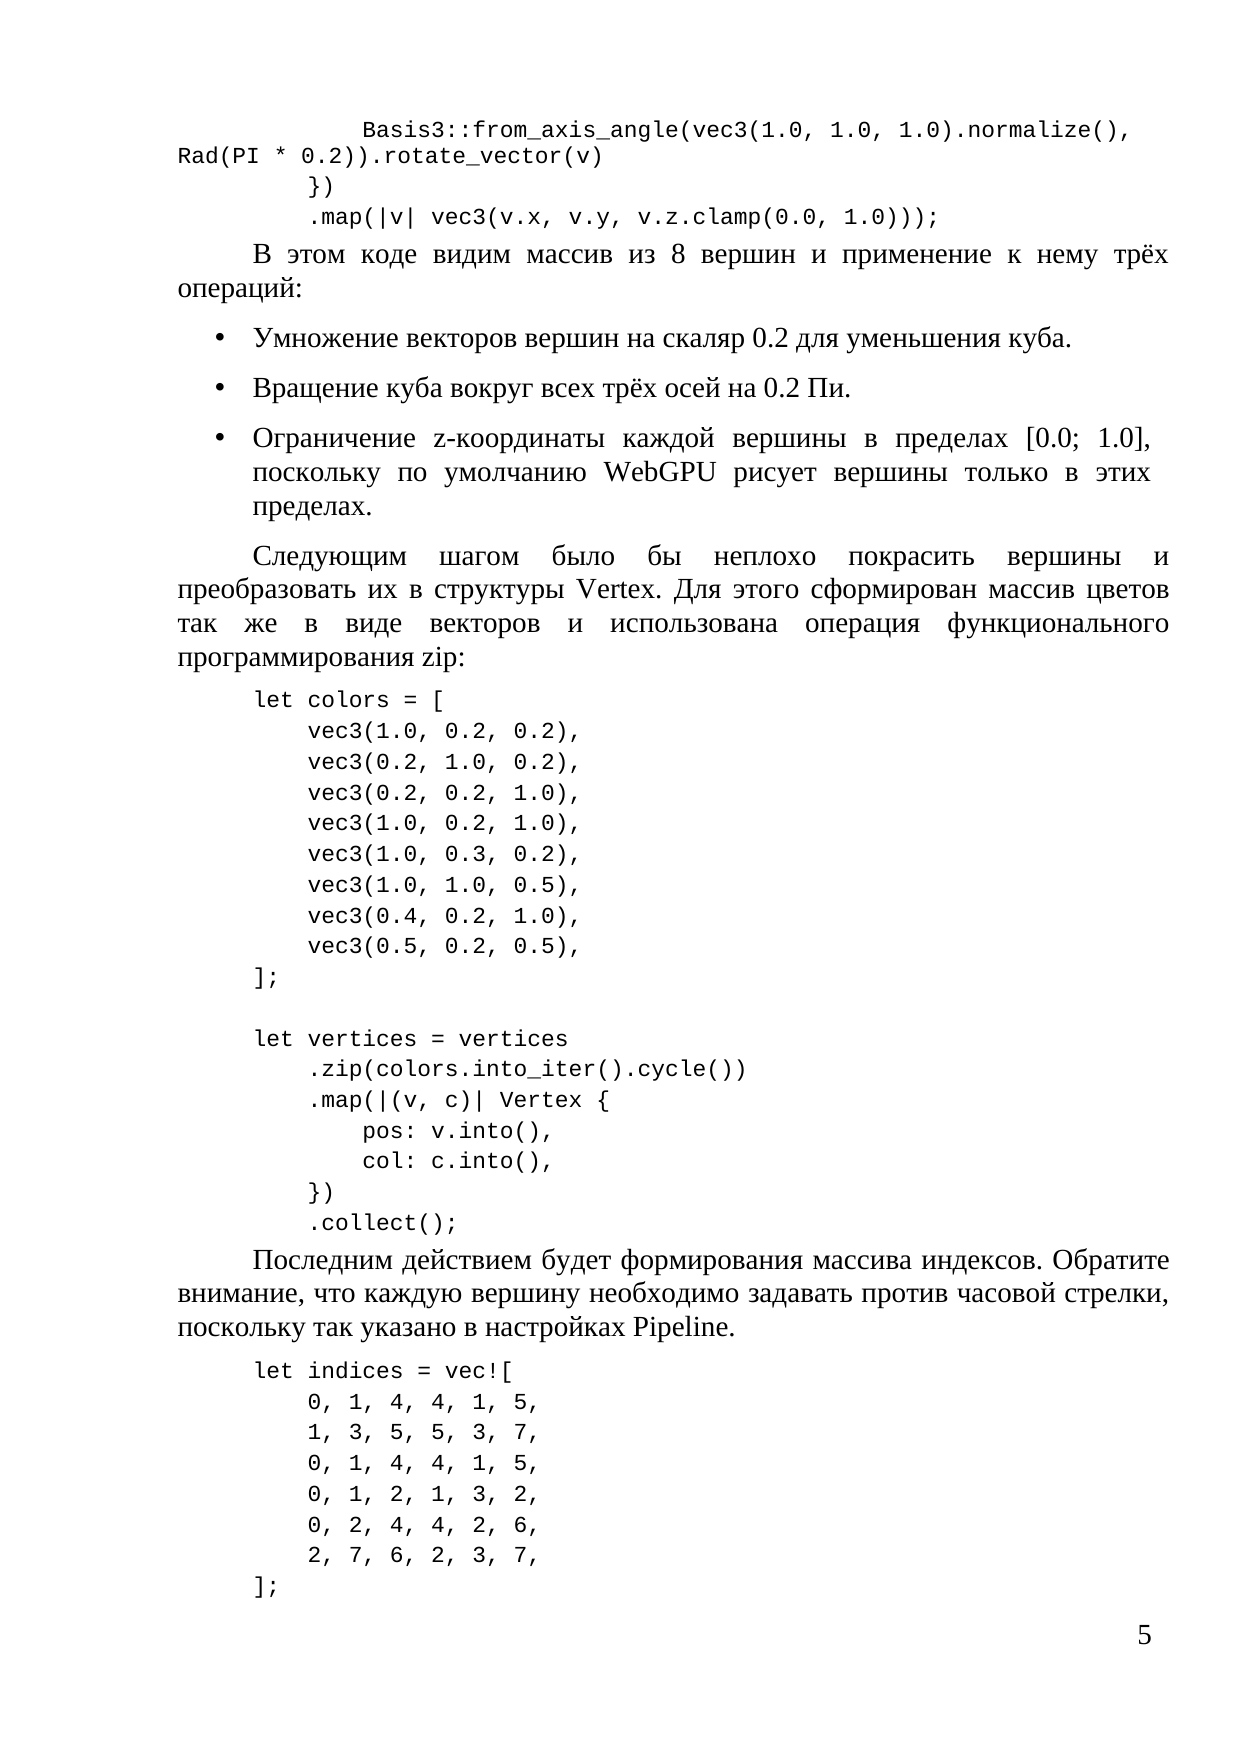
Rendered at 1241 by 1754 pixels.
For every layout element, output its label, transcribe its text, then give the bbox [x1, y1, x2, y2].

text Следующим шагом было бы неплохо покрасить вершины и преобразовать их в структуры Vertex. Для этого сформирован массив цветов так же в виде векторов и использована операция функционального программирования zip: [177, 538, 1170, 672]
list Вращение куба вокруг всех трёх осей на 0.2 Пи. [215, 370, 1152, 404]
text 0, 2, 4, 4, 2, 6, [177, 1513, 1170, 1539]
text .zip(colors.into_iter().cycle()) [177, 1058, 1170, 1083]
text vec3(0.2, 0.2, 1.0), [177, 781, 1170, 807]
text let vertices = vertices [177, 1027, 1170, 1053]
text 0, 1, 2, 1, 3, 2, [177, 1482, 1170, 1508]
text vec3(1.0, 0.2, 1.0), [177, 812, 1170, 838]
text 2, 7, 6, 2, 3, 7, [177, 1544, 1170, 1569]
text let colors = [ [177, 689, 1170, 715]
text Последним действием будет формирования массива индексов. Обратите внимание, что каждую вершину необходимо задавать против часовой стрелки, поскольку так указано в настройках Pipeline. [177, 1242, 1170, 1343]
text ]; [177, 1574, 1170, 1600]
text vec3(1.0, 1.0, 0.5), [177, 873, 1170, 899]
text В этом коде видим массив из 8 вершин и применение к нему трёх операций: [177, 236, 1170, 303]
text 0, 1, 4, 4, 1, 5, [177, 1390, 1170, 1416]
text ]; [177, 965, 1170, 991]
text .map(|v| vec3(v.x, v.y, v.z.clamp(0.0, 1.0))); [177, 206, 1170, 231]
list Ограничение z-координаты каждой вершины в пределах [0.0; 1.0], поскольку по умолчанию WebGPU рисует вершины только в этих пределах. [215, 421, 1152, 521]
text col: c.into(), [177, 1150, 1170, 1176]
text .map(|(v, c)| Vertex { [177, 1088, 1170, 1114]
list Умножение векторов вершин на скаляр 0.2 для уменьшения куба. [215, 320, 1152, 354]
text vec3(0.5, 0.2, 0.5), [177, 935, 1170, 961]
text vec3(0.2, 1.0, 0.2), [177, 750, 1170, 776]
text pos: v.into(), [177, 1119, 1170, 1145]
text 1, 3, 5, 5, 3, 7, [177, 1421, 1170, 1447]
text }) [177, 175, 1170, 201]
text vec3(0.4, 0.2, 1.0), [177, 904, 1170, 930]
text 0, 1, 4, 4, 1, 5, [177, 1451, 1170, 1477]
text Basis3::from_axis_angle(vec3(1.0, 1.0, 1.0).normalize(), Rad(PI * 0.2)).rotate_vector(v) [177, 118, 1170, 170]
text let indices = vec![ [177, 1359, 1170, 1385]
text vec3(1.0, 0.3, 0.2), [177, 842, 1170, 868]
text }) [177, 1181, 1170, 1206]
text .collect(); [177, 1211, 1170, 1237]
text vec3(1.0, 0.2, 0.2), [177, 719, 1170, 746]
